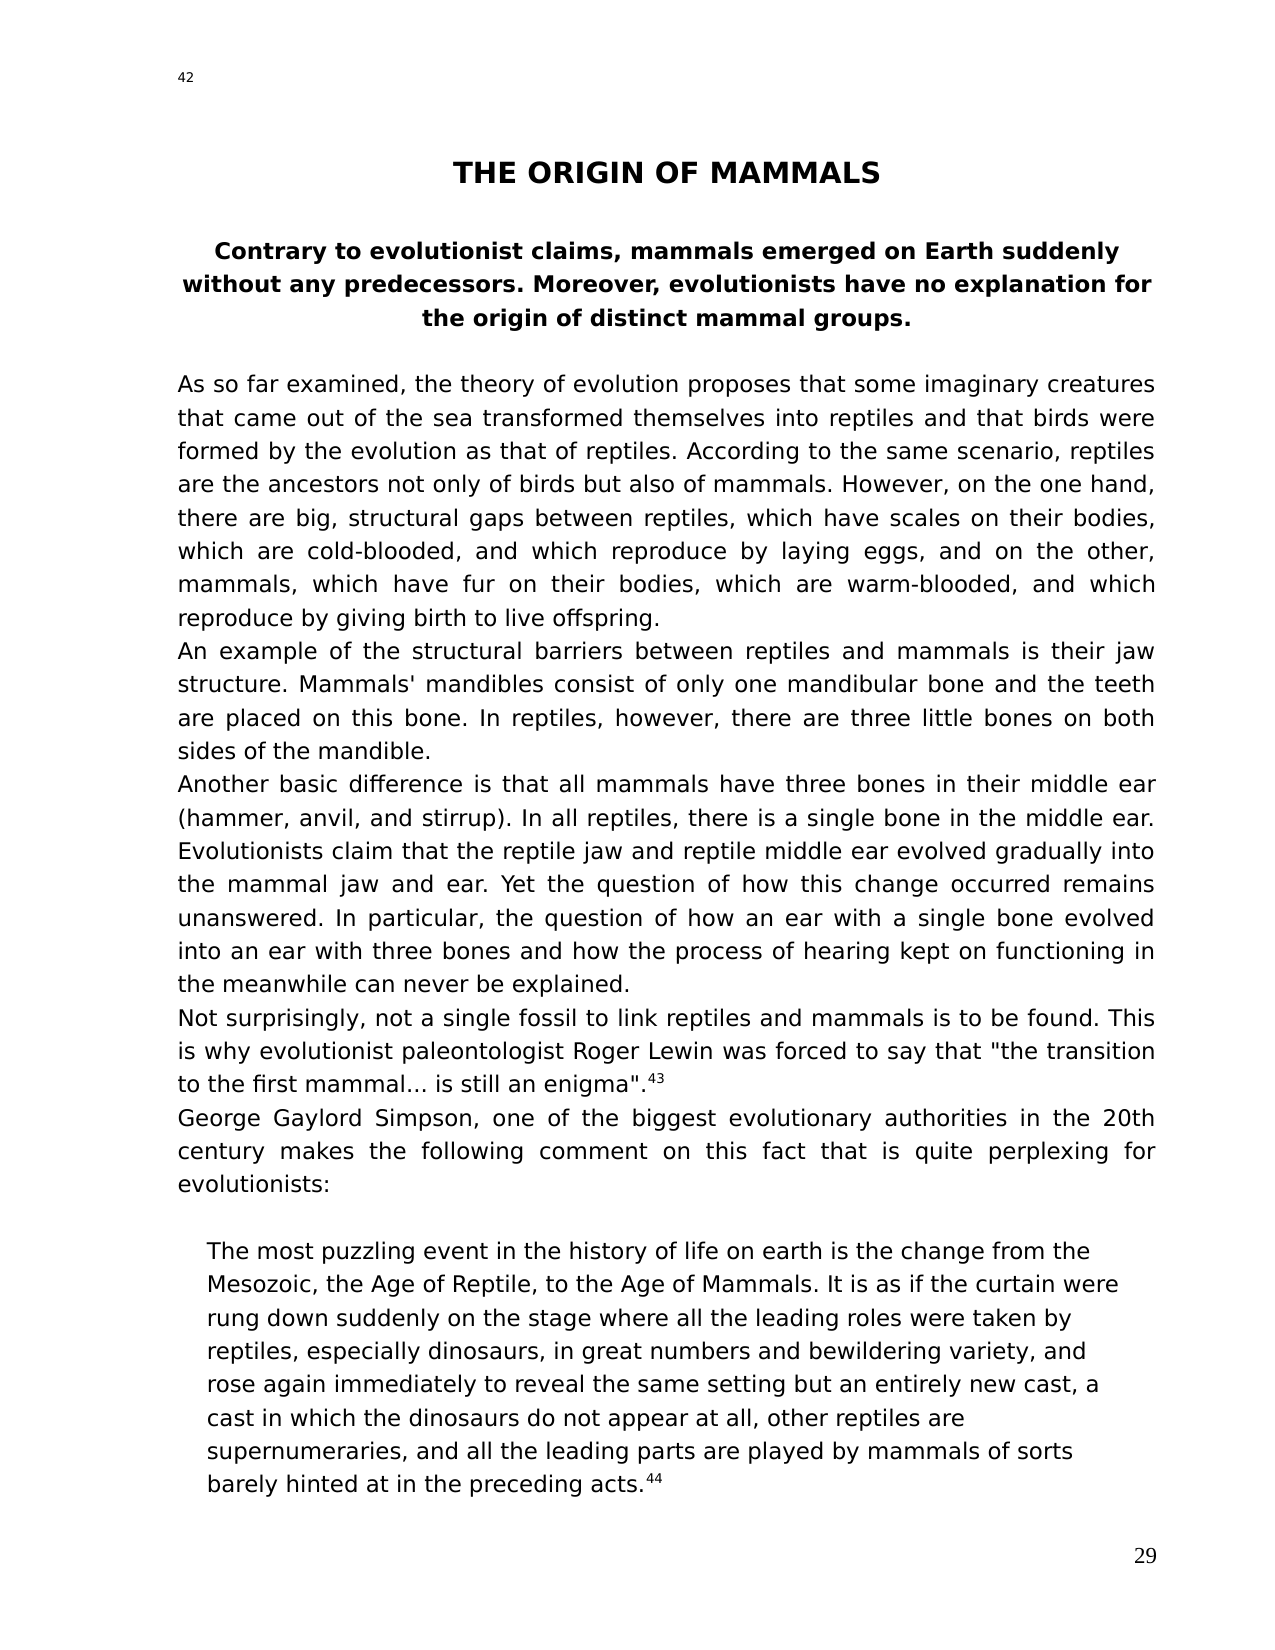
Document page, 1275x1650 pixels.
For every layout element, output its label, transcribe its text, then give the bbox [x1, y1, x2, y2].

text Not surprisingly, not a single fossil to link reptiles and mammals is to be found. This is why evolutionist paleontologist Roger Lewin was forced to say that "the transition to the first mammal... is still an enigma".43 [177, 999, 1157, 1099]
text As so far examined, the theory of evolution proposes that some imaginary creatures that came out of the sea transformed themselves into reptiles and that birds were formed by the evolution as that of reptiles. According to the same scenario, reptiles are the ancestors not only of birds but also of mammals. However, on the one hand, there are big, structural gaps between reptiles, which have scales on their bodies, which are cold-blooded, and which reproduce by laying eggs, and on the other, mammals, which have fur on their bodies, which are warm-blooded, and which reproduce by giving birth to live offspring. [177, 366, 1157, 633]
text Another basic difference is that all mammals have three bones in their middle ear (hammer, anvil, and stirrup). In all reptiles, there is a single bone in the middle ear. Evolutionists claim that the reptile jaw and reptile middle ear evolved gradually into the mammal jaw and ear. Yet the question of how this change occurred remains unanswered. In particular, the question of how an ear with a single bone evolved into an ear with three bones and how the process of hearing kept on functioning in the meanwhile can never be explained. [177, 766, 1157, 999]
text The most puzzling event in the history of life on earth is the change from the Mesozoic, the Age of Reptile, to the Age of Mammals. It is as if the curtain were rung down suddenly on the stage where all the leading roles were taken by reptiles, especially dinosaurs, in great numbers and bewildering variety, and rose again immediately to reveal the same setting but an entirely new cast, a cast in which the dinosaurs do not appear at all, other reptiles are supernumeraries, and all the leading parts are played by mammals of sorts barely hinted at in the preceding acts.44 [207, 1233, 1127, 1499]
text George Gaylord Simpson, one of the biggest evolutionary authorities in the 20th century makes the following comment on this fact that is quite perplexing for evolutionists: [177, 1099, 1157, 1199]
text Contrary to evolutionist claims, mammals emerged on Earth suddenly without any predecessors. Moreover, evolutionists have no explanation for the origin of distinct mammal groups. [177, 233, 1157, 333]
text An example of the structural barriers between reptiles and mammals is their jaw structure. Mammals' mandibles consist of only one mandibular bone and the teeth are placed on this bone. In reptiles, however, there are three little bones on both sides of the mandible. [177, 633, 1157, 766]
subtitle THE ORIGIN OF MAMMALS [177, 157, 1157, 191]
text 42 [177, 65, 1157, 98]
